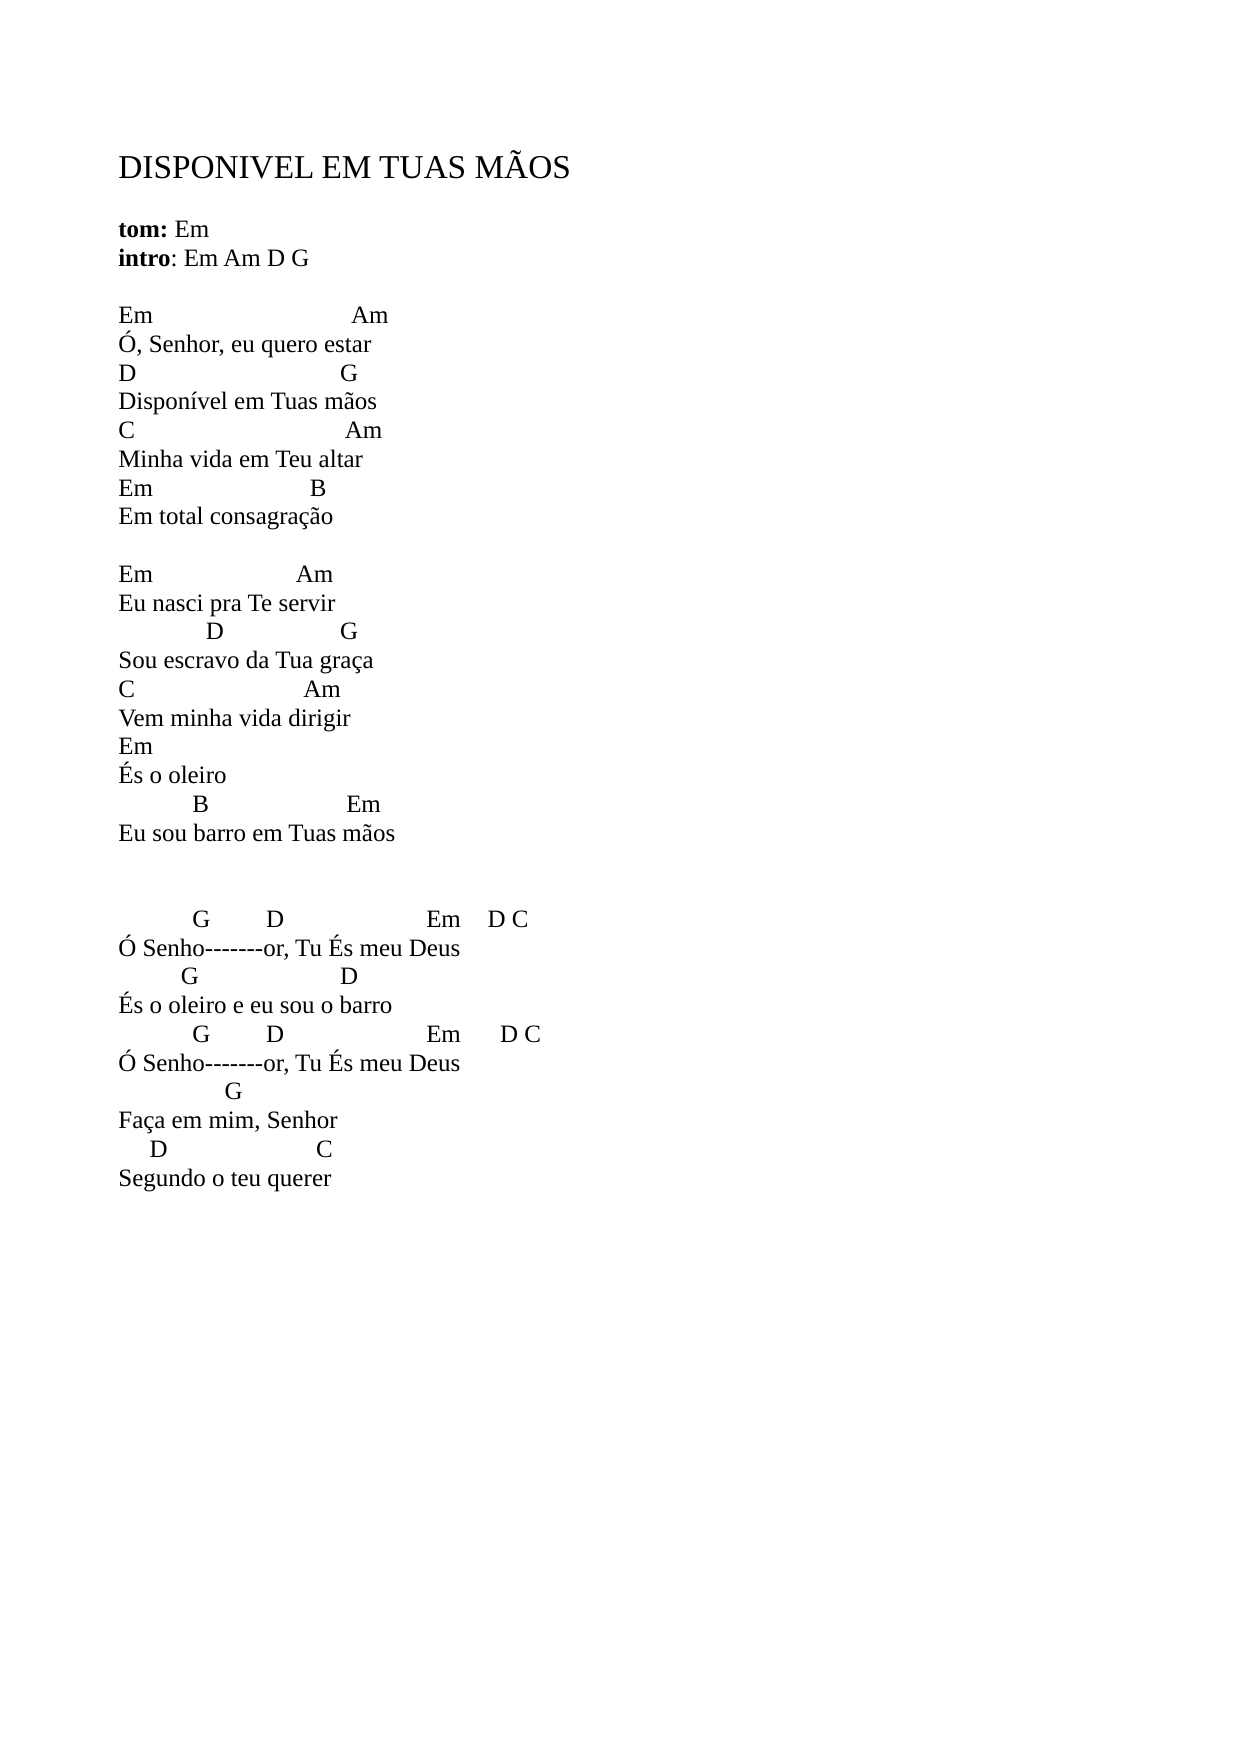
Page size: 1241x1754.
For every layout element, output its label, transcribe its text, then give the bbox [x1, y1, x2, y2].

text Eu sou barro em Tuas mãos [118, 818, 1122, 846]
text G D [118, 961, 1122, 990]
text És o oleiro [118, 760, 1122, 789]
text D C [118, 1134, 1122, 1163]
text És o oleiro e eu sou o barro [118, 990, 1122, 1019]
text Em total consagração [118, 501, 1122, 530]
text intro: Em Am D G [118, 243, 1122, 271]
text Em Am [118, 300, 1122, 329]
text D G [118, 616, 1122, 645]
text Em [118, 731, 1122, 760]
text Em Am [118, 559, 1122, 588]
text Eu nasci pra Te servir [118, 588, 1122, 616]
text Vem minha vida dirigir [118, 703, 1122, 731]
text Faça em mim, Senhor [118, 1105, 1122, 1134]
text Ó Senho-------or, Tu És meu Deus [118, 1048, 1122, 1076]
text G [118, 1076, 1122, 1105]
text C Am [118, 415, 1122, 444]
text Segundo o teu querer [118, 1163, 1122, 1191]
text Ó Senho-------or, Tu És meu Deus [118, 933, 1122, 961]
text G D Em D C [118, 904, 1122, 933]
text tom: Em [118, 214, 1122, 243]
text Ó, Senhor, eu quero estar [118, 329, 1122, 358]
text D G [118, 358, 1122, 386]
text DISPONIVEL EM TUAS MÃOS [118, 147, 1122, 185]
text Minha vida em Teu altar [118, 444, 1122, 473]
text Em B [118, 473, 1122, 501]
text G D Em D C [118, 1019, 1122, 1048]
text B Em [118, 789, 1122, 818]
text Sou escravo da Tua graça [118, 645, 1122, 674]
text C Am [118, 674, 1122, 703]
text Disponível em Tuas mãos [118, 386, 1122, 415]
